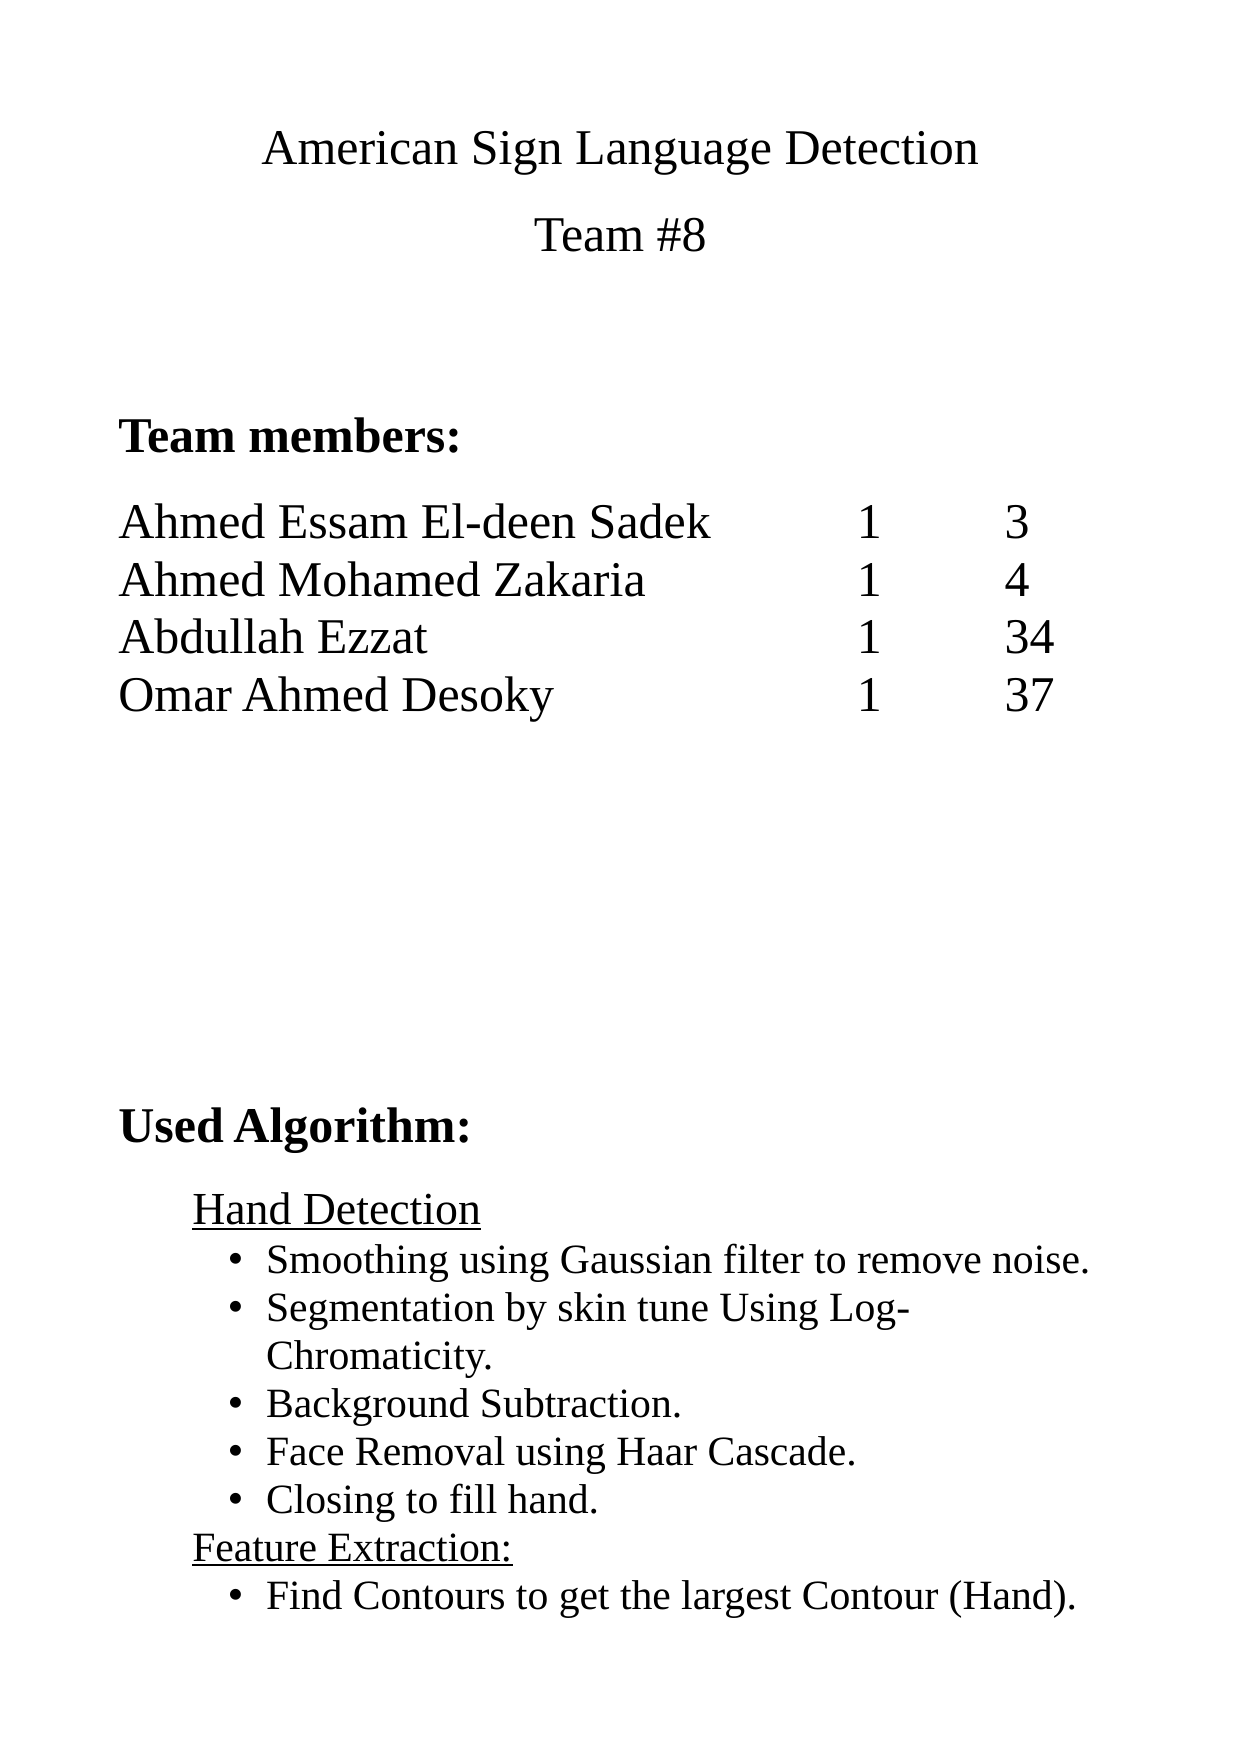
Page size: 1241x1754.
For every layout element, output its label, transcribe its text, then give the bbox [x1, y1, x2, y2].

text Hand Detection [192, 1182, 1122, 1234]
text American Sign Language Detection [118, 118, 1122, 176]
text Ahmed Mohamed Zakaria 1 4 [118, 549, 1122, 607]
text Team #8 [118, 204, 1122, 262]
list Closing to fill hand. [228, 1474, 1122, 1523]
text Team members: [118, 406, 1122, 463]
text Abdullah Ezzat 1 34 [118, 607, 1122, 664]
list Face Removal using Haar Cascade. [228, 1427, 1122, 1474]
list Background Subtraction. [228, 1378, 1122, 1427]
list Find Contours to get the largest Contour (Hand). [228, 1571, 1122, 1618]
list Segmentation by skin tune Using Log-Chromaticity. [228, 1283, 1122, 1378]
text Feature Extraction: [192, 1523, 1122, 1571]
text Ahmed Essam El-deen Sadek 1 3 [118, 492, 1122, 549]
list Smoothing using Gaussian filter to remove noise. [228, 1234, 1122, 1283]
text Omar Ahmed Desoky 1 37 [118, 664, 1122, 722]
text Used Algorithm: [118, 1096, 1122, 1153]
